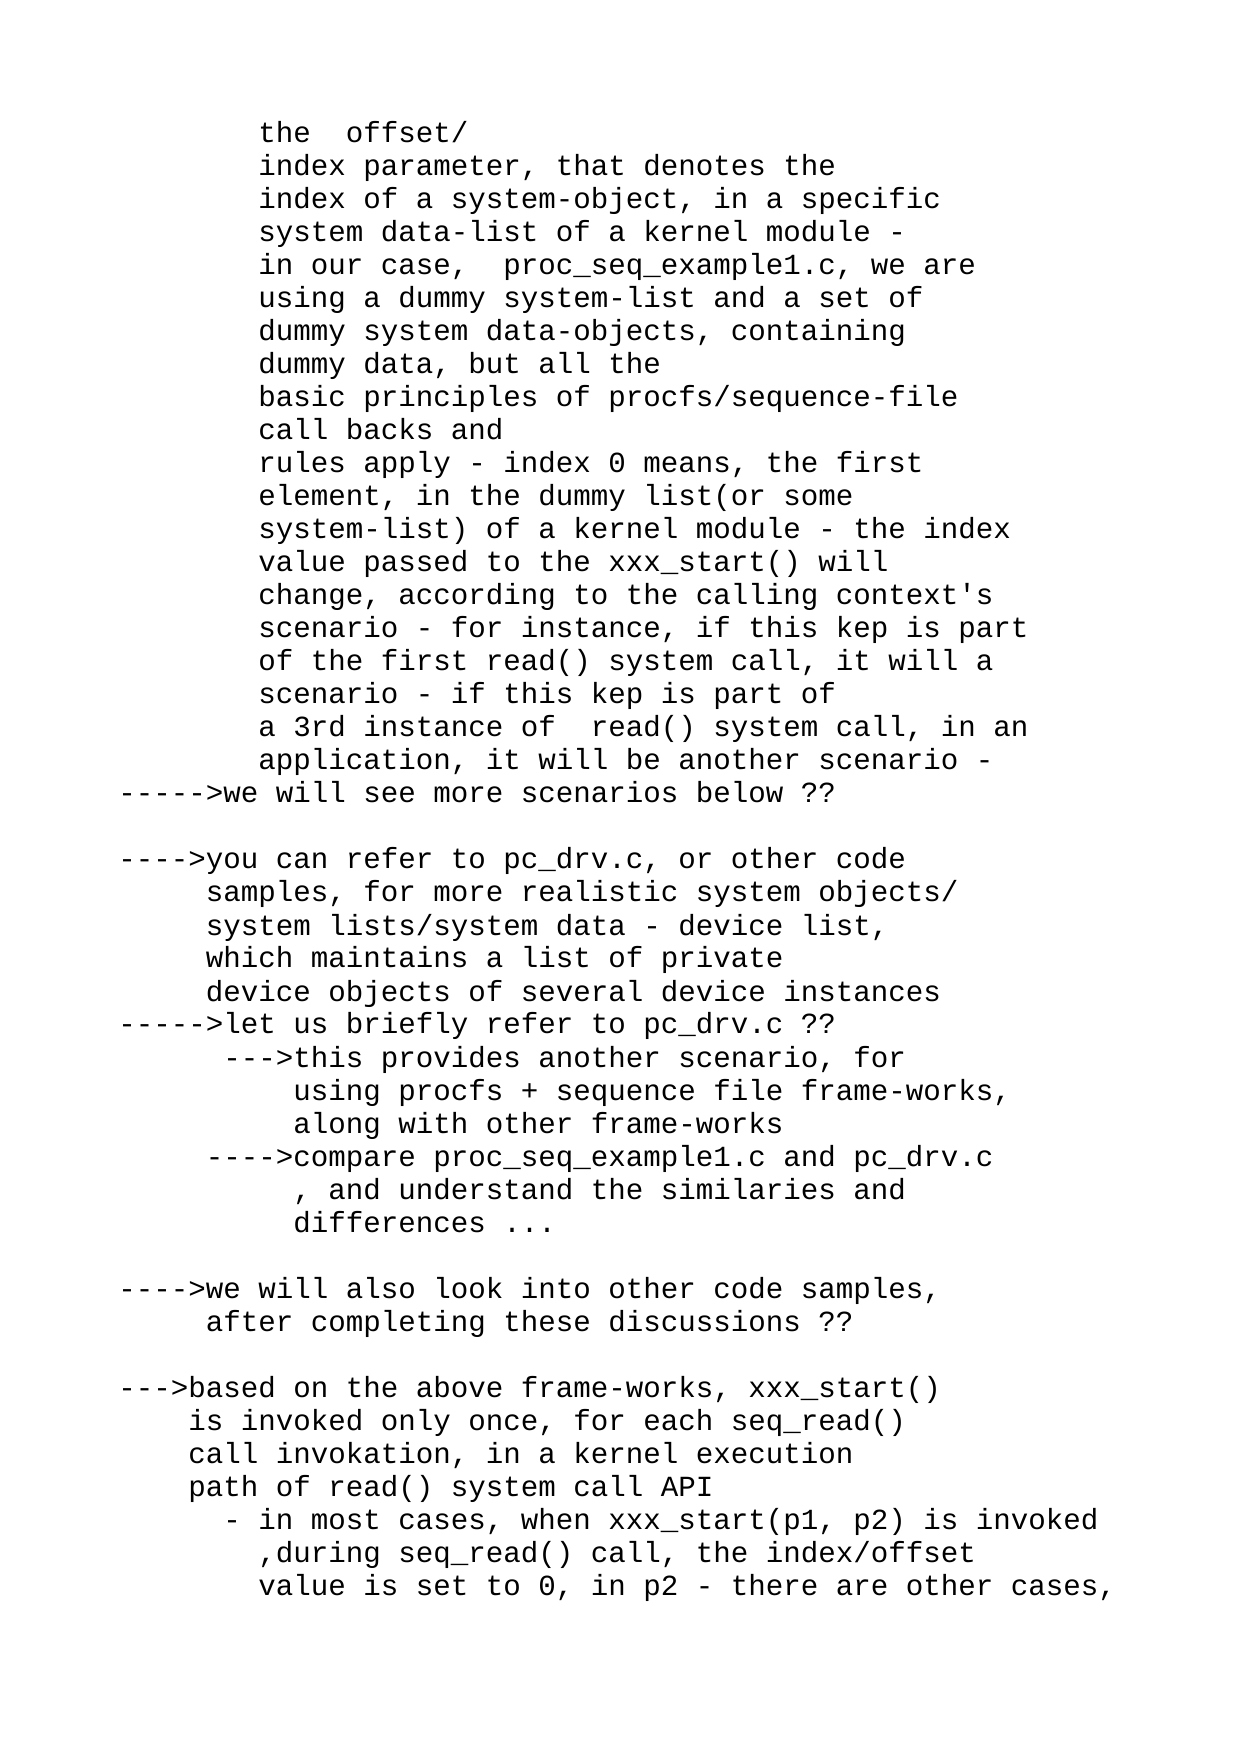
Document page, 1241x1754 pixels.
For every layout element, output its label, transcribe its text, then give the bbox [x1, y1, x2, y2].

text --->this provides another scenario, for [118, 1043, 1122, 1076]
text device objects of several device instances [118, 977, 1122, 1010]
text scenario - for instance, if this kep is part [118, 613, 1122, 646]
text index parameter, that denotes the [118, 151, 1122, 184]
text using procfs + sequence file frame-works, [118, 1076, 1122, 1109]
text scenario - if this kep is part of [118, 679, 1122, 712]
text value is set to 0, in p2 - there are other cases, [118, 1571, 1122, 1604]
text ----->we will see more scenarios below ?? [118, 778, 1122, 812]
text system-list) of a kernel module - the index [118, 514, 1122, 547]
text along with other frame-works [118, 1109, 1122, 1142]
text ---->you can refer to pc_drv.c, or other code [118, 844, 1122, 878]
text --->based on the above frame-works, xxx_start() [118, 1373, 1122, 1406]
text element, in the dummy list(or some [118, 481, 1122, 514]
text ,during seq_read() call, the index/offset [118, 1538, 1122, 1571]
text of the first read() system call, it will a [118, 646, 1122, 679]
text the offset/ [118, 118, 1122, 151]
text application, it will be another scenario - [118, 746, 1122, 778]
text ---->we will also look into other code samples, [118, 1274, 1122, 1307]
text differences ... [118, 1208, 1122, 1241]
text dummy system data-objects, containing [118, 316, 1122, 349]
text rules apply - index 0 means, the first [118, 448, 1122, 481]
text , and understand the similaries and [118, 1175, 1122, 1208]
text call backs and [118, 415, 1122, 448]
text in our case, proc_seq_example1.c, we are [118, 250, 1122, 283]
text index of a system-object, in a specific [118, 184, 1122, 217]
text path of read() system call API [118, 1472, 1122, 1505]
text - in most cases, when xxx_start(p1, p2) is invoked [118, 1505, 1122, 1538]
text system data-list of a kernel module - [118, 217, 1122, 250]
text basic principles of procfs/sequence-file [118, 382, 1122, 415]
text dummy data, but all the [118, 349, 1122, 382]
text using a dummy system-list and a set of [118, 283, 1122, 316]
text value passed to the xxx_start() will [118, 547, 1122, 580]
text change, according to the calling context's [118, 580, 1122, 613]
text ---->compare proc_seq_example1.c and pc_drv.c [118, 1142, 1122, 1175]
text which maintains a list of private [118, 944, 1122, 977]
text after completing these discussions ?? [118, 1307, 1122, 1340]
text system lists/system data - device list, [118, 911, 1122, 944]
text a 3rd instance of read() system call, in an [118, 712, 1122, 746]
text ----->let us briefly refer to pc_drv.c ?? [118, 1010, 1122, 1043]
text is invoked only once, for each seq_read() [118, 1406, 1122, 1439]
text samples, for more realistic system objects/ [118, 878, 1122, 911]
text call invokation, in a kernel execution [118, 1439, 1122, 1472]
